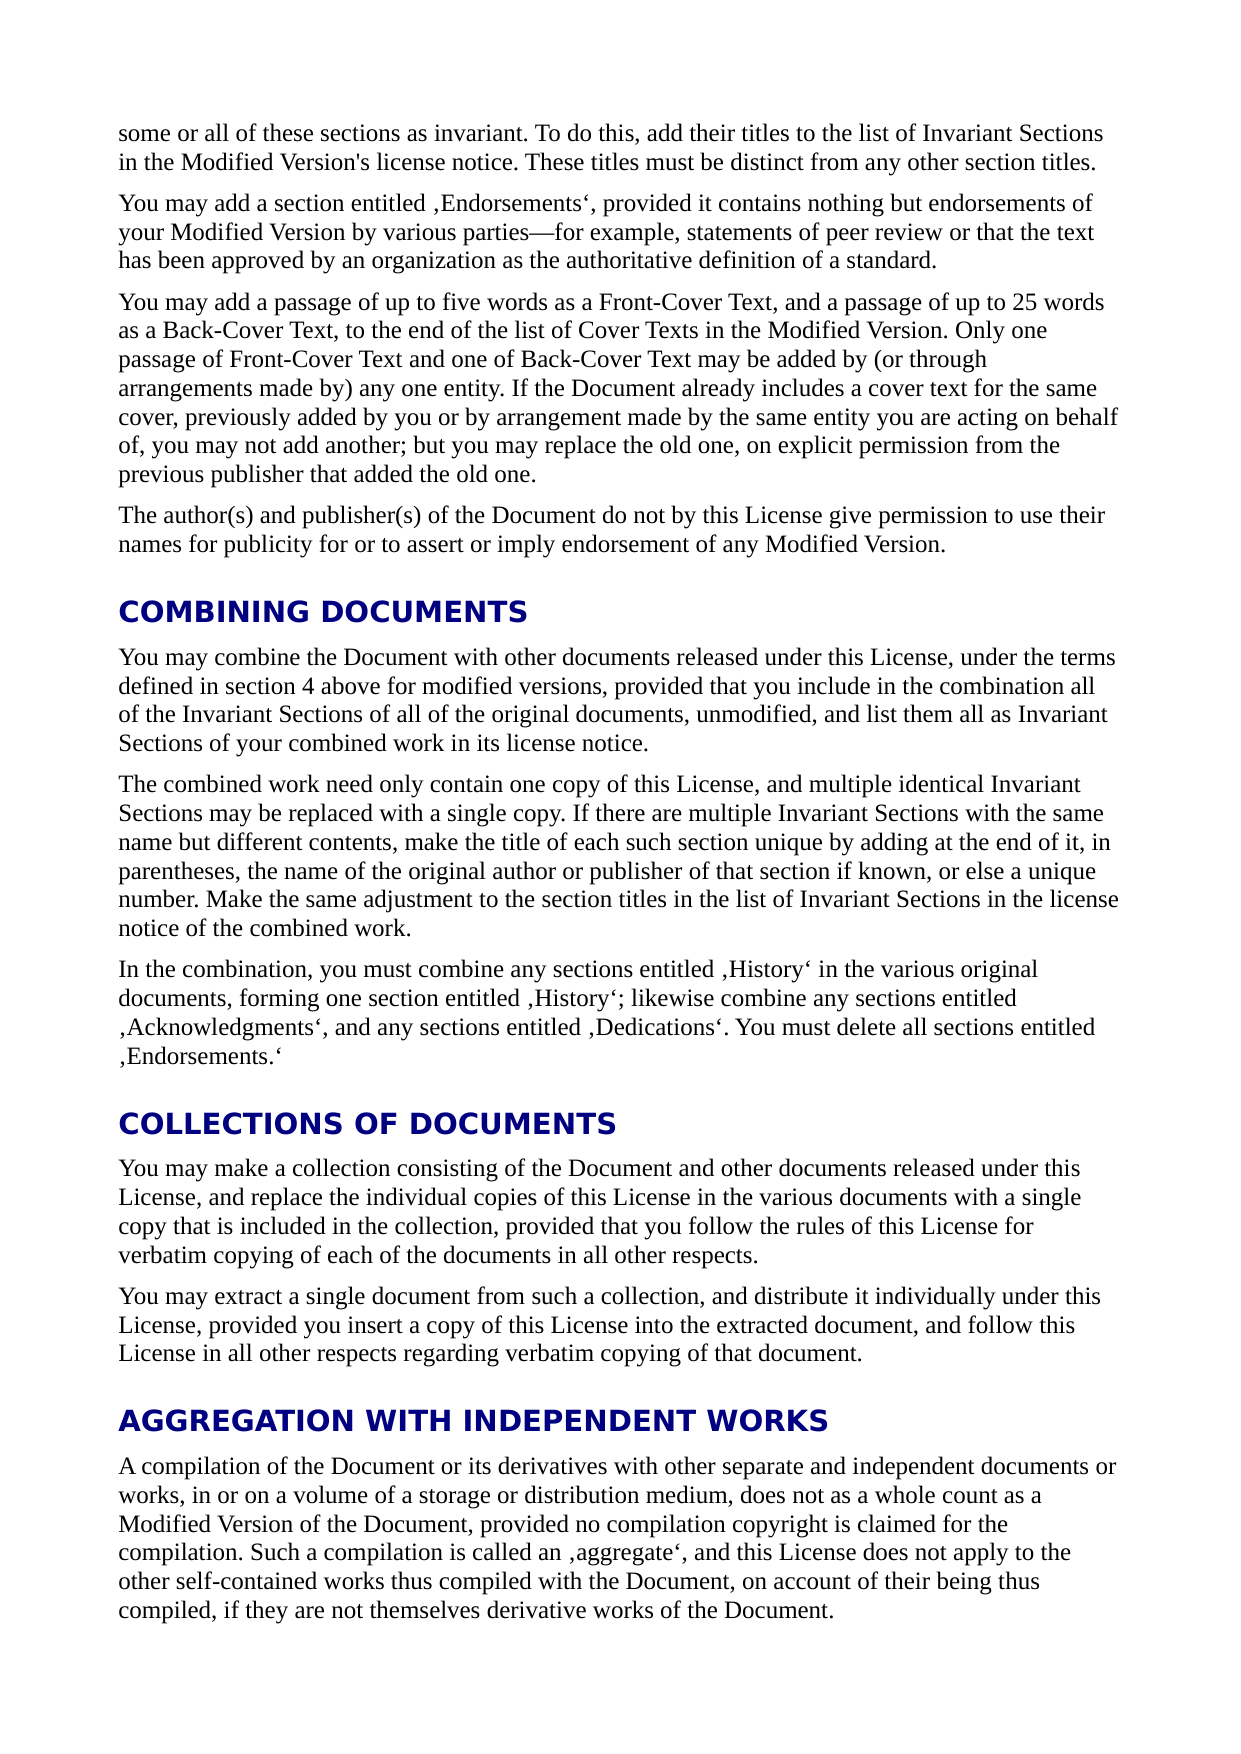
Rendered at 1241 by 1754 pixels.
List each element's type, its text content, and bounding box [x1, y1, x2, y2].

text The combined work need only contain one copy of this License, and multiple identical Invariant Sections may be replaced with a single copy. If there are multiple Invariant Sections with the same name but different contents, make the title of each such section unique by adding at the end of it, in parentheses, the name of the original author or publisher of that section if known, or else a unique number. Make the same adjustment to the section titles in the list of Invariant Sections in the license notice of the combined work. [118, 769, 1122, 942]
text some or all of these sections as invariant. To do this, add their titles to the list of Invariant Sections in the Modified Version's license notice. These titles must be distinct from any other section titles. [118, 118, 1122, 176]
text The author(s) and publisher(s) of the Document do not by this License give permission to use their names for publicity for or to assert or imply endorsement of any Modified Version. [118, 501, 1122, 558]
text You may add a passage of up to five words as a Front-Cover Text, and a passage of up to 25 words as a Back-Cover Text, to the end of the list of Cover Texts in the Modified Version. Only one passage of Front-Cover Text and one of Back-Cover Text may be added by (or through arrangements made by) any one entity. If the Document already includes a cover text for the same cover, previously added by you or by arrangement made by the same entity you are acting on behalf of, you may not add another; but you may replace the old one, on explicit permission from the previous publisher that added the old one. [118, 287, 1122, 488]
text A compilation of the Document or its derivatives with other separate and independent documents or works, in or on a volume of a storage or distribution medium, does not as a whole count as a Modified Version of the Document, provided no compilation copyright is claimed for the compilation. Such a compilation is called an ‚aggregate‘, and this License does not apply to the other self-contained works thus compiled with the Document, on account of their being thus compiled, if they are not themselves derivative works of the Document. [118, 1451, 1122, 1624]
text You may make a collection consisting of the Document and other documents released under this License, and replace the individual copies of this License in the various documents with a single copy that is included in the collection, provided that you follow the rules of this License for verbatim copying of each of the documents in all other respects. [118, 1153, 1122, 1268]
text You may add a section entitled ‚Endorsements‘, provided it contains nothing but endorsements of your Modified Version by various parties—for example, statements of peer review or that the text has been approved by an organization as the authoritative definition of a standard. [118, 188, 1122, 274]
text You may extract a single document from such a collection, and distribute it individually under this License, provided you insert a copy of this License into the extracted document, and follow this License in all other respects regarding verbatim copying of that document. [118, 1281, 1122, 1367]
text You may combine the Document with other documents released under this License, under the terms defined in section 4 above for modified versions, provided that you include in the combination all of the Invariant Sections of all of the original documents, unmodified, and list them all as Invariant Sections of your combined work in its license notice. [118, 642, 1122, 757]
subtitle COLLECTIONS OF DOCUMENTS [118, 1107, 1122, 1141]
subtitle AGGREGATION WITH INDEPENDENT WORKS [118, 1405, 1122, 1439]
subtitle COMBINING DOCUMENTS [118, 596, 1122, 629]
text In the combination, you must combine any sections entitled ‚History‘ in the various original documents, forming one section entitled ‚History‘; likewise combine any sections entitled ‚Acknowledgments‘, and any sections entitled ‚Dedications‘. You must delete all sections entitled ‚Endorsements.‘ [118, 954, 1122, 1069]
